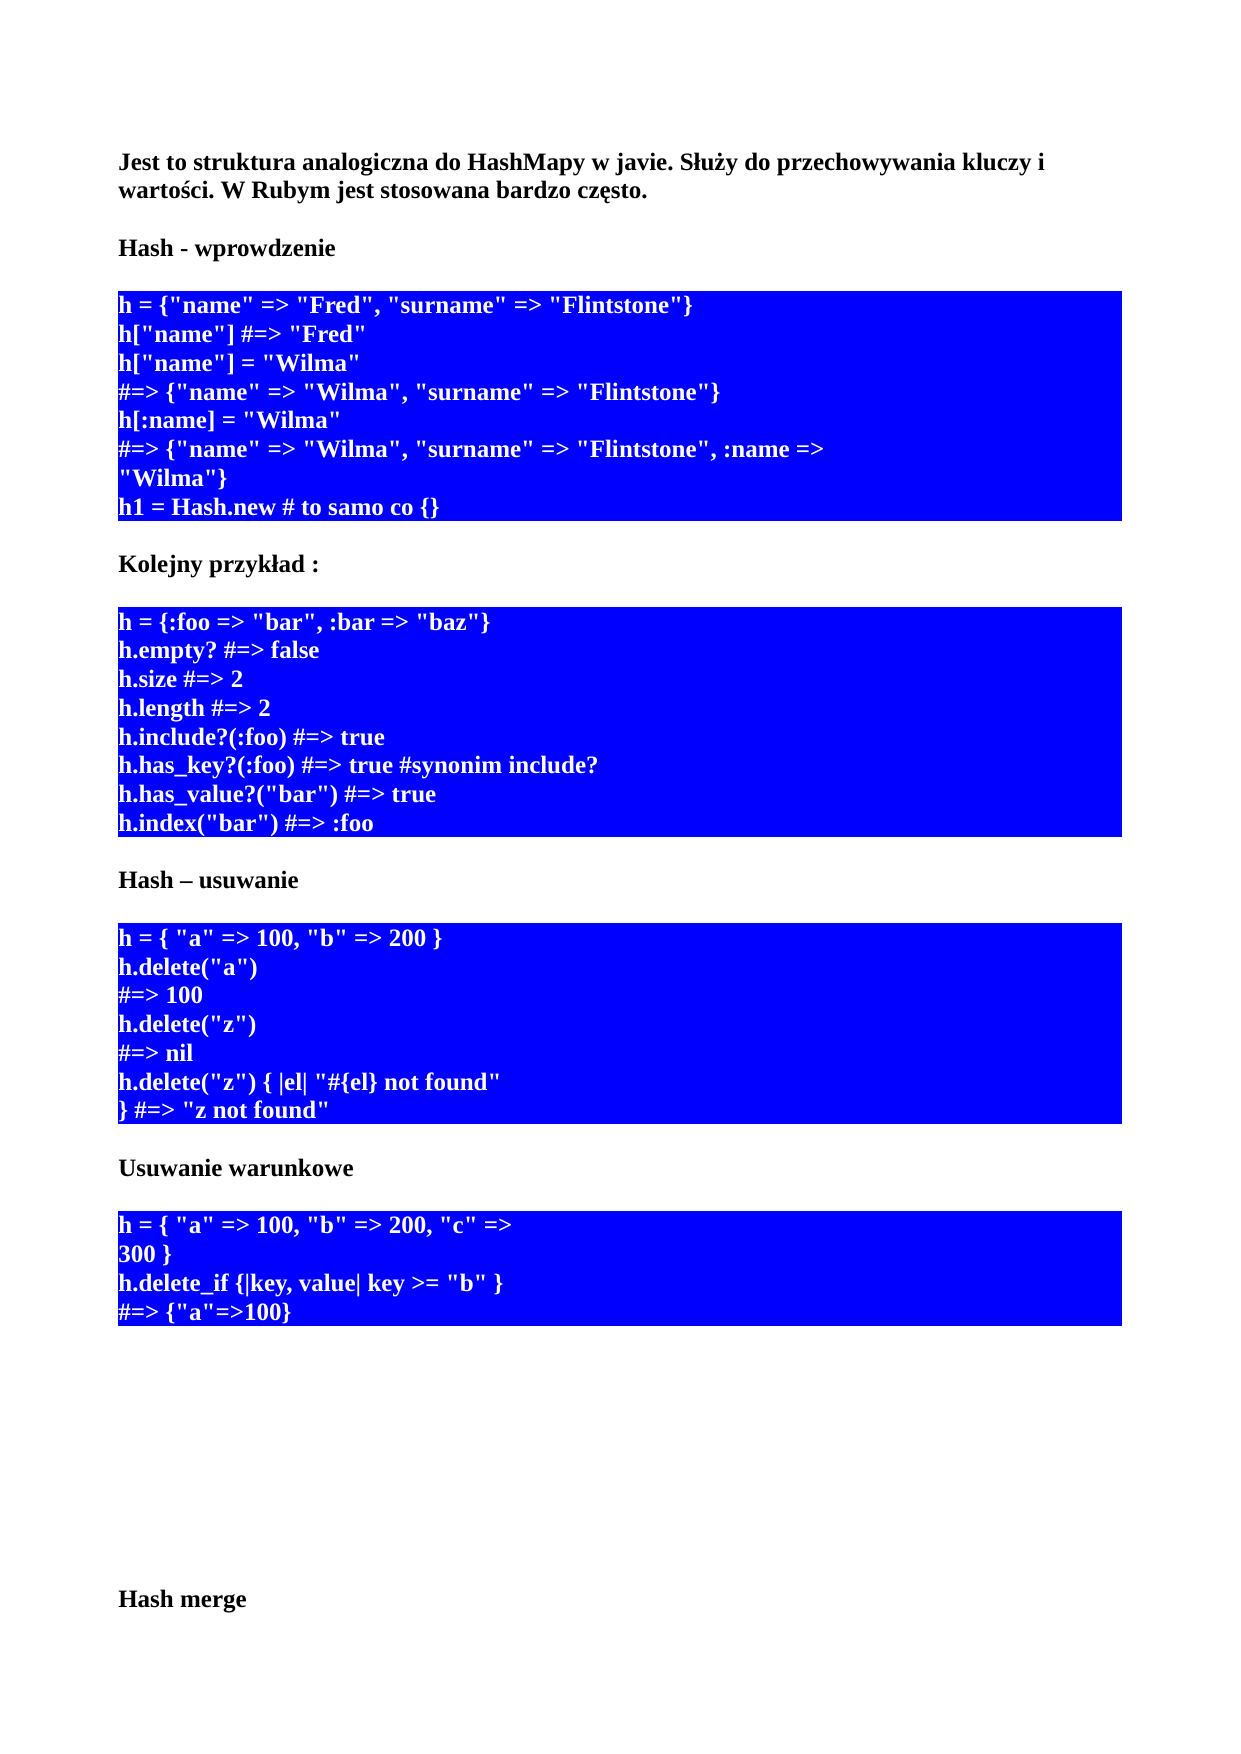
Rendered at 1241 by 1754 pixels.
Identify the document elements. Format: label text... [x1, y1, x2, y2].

text Usuwanie warunkowe [118, 1153, 1122, 1182]
text Jest to struktura analogiczna do HashMapy w javie. Służy do przechowywania kluczy i wartości. W Rubym jest stosowana bardzo często. [118, 147, 1122, 204]
text h["name"] = "Wilma" [118, 348, 1122, 377]
text #=> {"name" => "Wilma", "surname" => "Flintstone", :name => [118, 434, 1122, 463]
text h.length #=> 2 [118, 693, 1122, 722]
text h.index("bar") #=> :foo [118, 808, 1122, 837]
text #=> 100 [118, 981, 1122, 1009]
text h.has_key?(:foo) #=> true #synonim include? [118, 751, 1122, 779]
text h = { "a" => 100, "b" => 200 } [118, 923, 1122, 952]
text #=> {"name" => "Wilma", "surname" => "Flintstone"} [118, 377, 1122, 406]
text "Wilma"} [118, 463, 1122, 492]
text h.empty? #=> false [118, 636, 1122, 664]
text h["name"] #=> "Fred" [118, 319, 1122, 348]
text h[:name] = "Wilma" [118, 406, 1122, 434]
text h.include?(:foo) #=> true [118, 722, 1122, 751]
text h.delete("z") [118, 1009, 1122, 1038]
text h = { "a" => 100, "b" => 200, "c" => [118, 1211, 1122, 1239]
text Hash merge [118, 1584, 1122, 1613]
text Hash - wprowdzenie [118, 233, 1122, 262]
text h1 = Hash.new # to samo co {} [118, 492, 1122, 521]
text h.delete("z") { |el| "#{el} not found" [118, 1067, 1122, 1096]
text h.delete("a") [118, 952, 1122, 981]
text 300 } [118, 1239, 1122, 1268]
text #=> {"a"=>100} [118, 1297, 1122, 1326]
text } #=> "z not found" [118, 1096, 1122, 1124]
text h.delete_if {|key, value| key >= "b" } [118, 1268, 1122, 1297]
text Kolejny przykład : [118, 549, 1122, 578]
text h = {"name" => "Fred", "surname" => "Flintstone"} [118, 291, 1122, 319]
text Hash – usuwanie [118, 866, 1122, 894]
text h = {:foo => "bar", :bar => "baz"} [118, 607, 1122, 636]
text h.has_value?("bar") #=> true [118, 779, 1122, 808]
text #=> nil [118, 1038, 1122, 1067]
text h.size #=> 2 [118, 664, 1122, 693]
